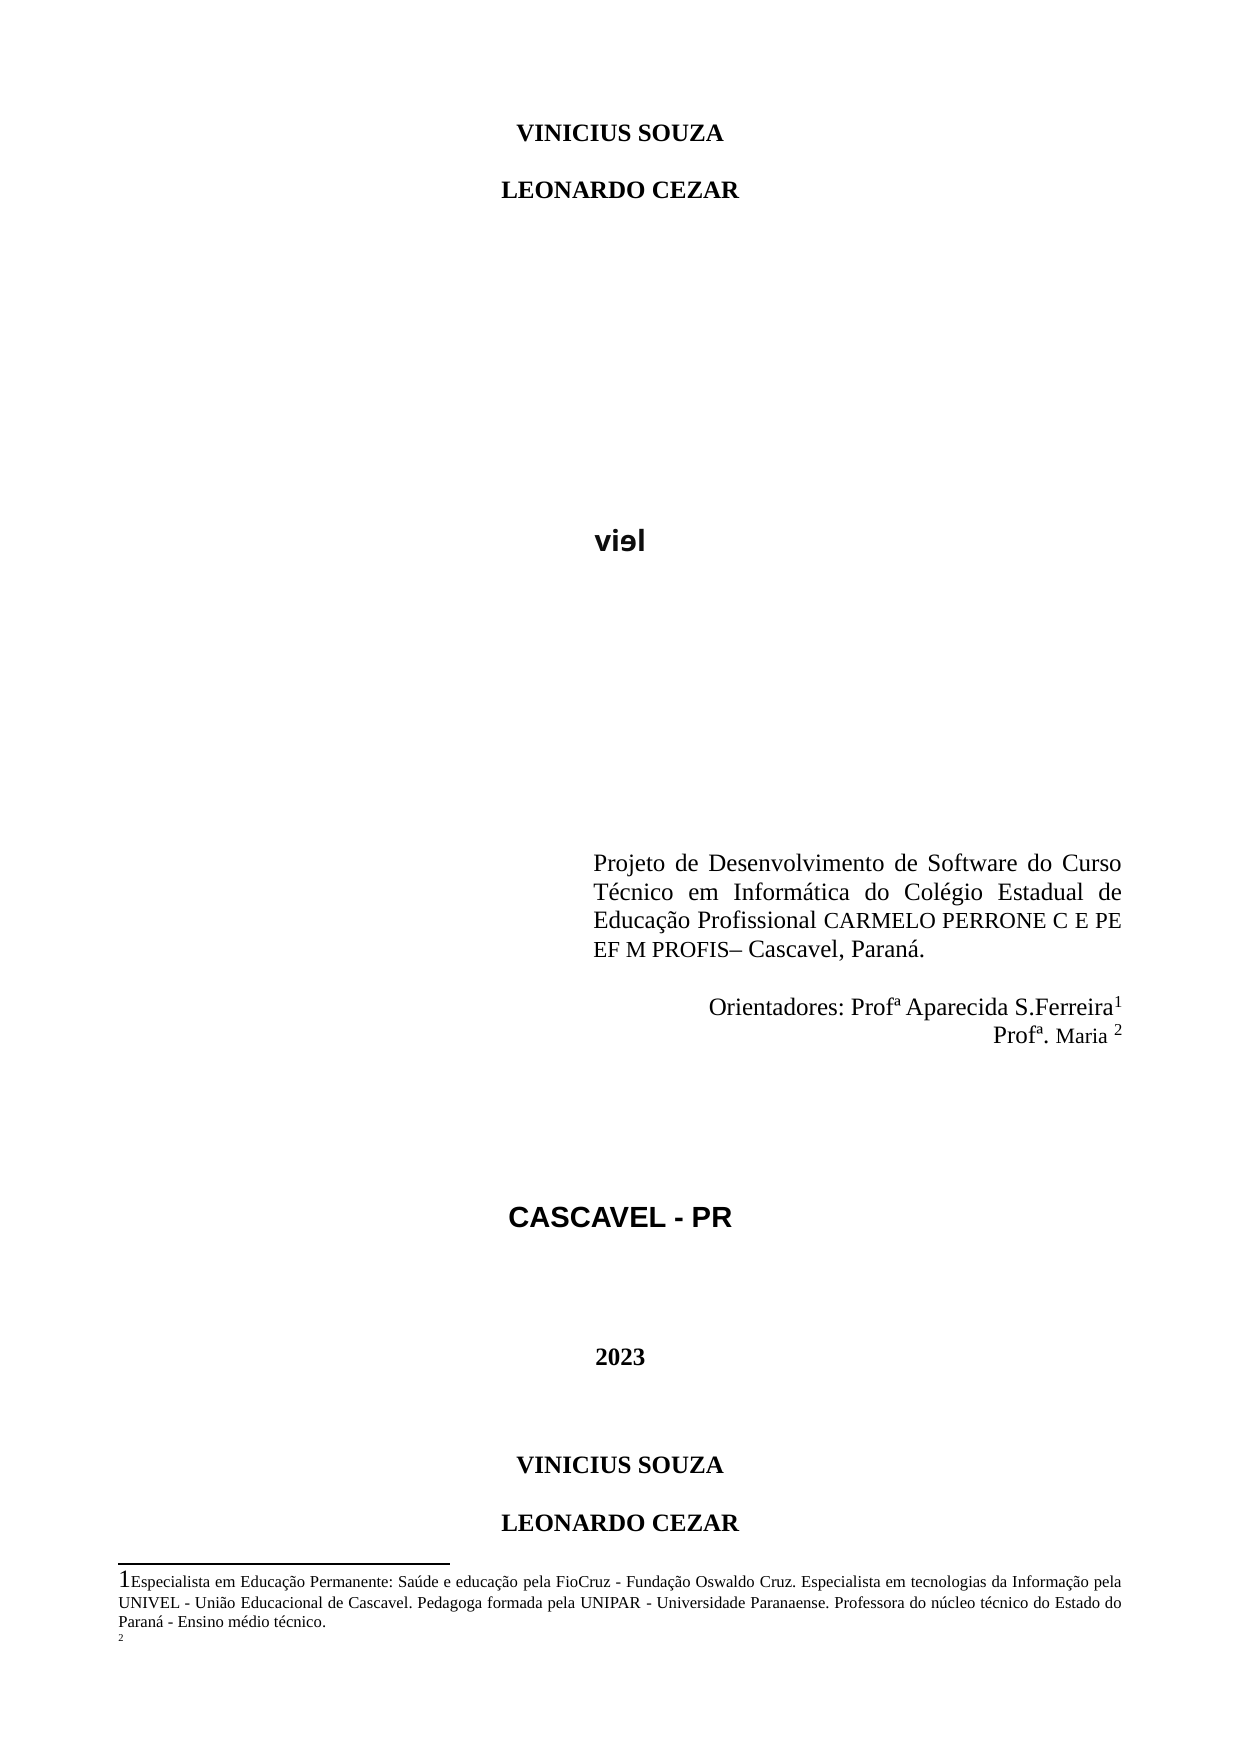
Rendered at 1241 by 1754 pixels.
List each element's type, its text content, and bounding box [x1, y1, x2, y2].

text Profª. Maria 2 [709, 1020, 1122, 1049]
text VINICIUS SOUZA [118, 1450, 1122, 1479]
text VINICIUS SOUZA [118, 118, 1122, 147]
text LEONARDO CEZAR [118, 1508, 1122, 1537]
text Especialista em Educação Permanente: Saúde e educação pela FioCruz - Fundação Oswaldo Cruz. Especialista em tecnologias da Informação pela UNIVEL - União Educacional de Cascavel. Pedagoga formada pela UNIPAR - Universidade Paranaense. Professora do núcleo técnico do Estado do Paraná - Ensino médio técnico. [118, 1564, 1122, 1631]
text CASCAVEL - PR [118, 1200, 1122, 1233]
text Projeto de Desenvolvimento de Software do Curso Técnico em Informática do Colégio Estadual de Educação Profissional CARMELO PERRONE C E PE EF M PROFIS– Cascavel, Paraná. [593, 848, 1122, 963]
text LEONARDO CEZAR [118, 176, 1122, 204]
text 2023 [118, 1342, 1122, 1371]
text Orientadores: Profª Aparecida S.Ferreira [593, 992, 1122, 1020]
text 2 [118, 1631, 1122, 1650]
text viɘl [118, 521, 1122, 560]
